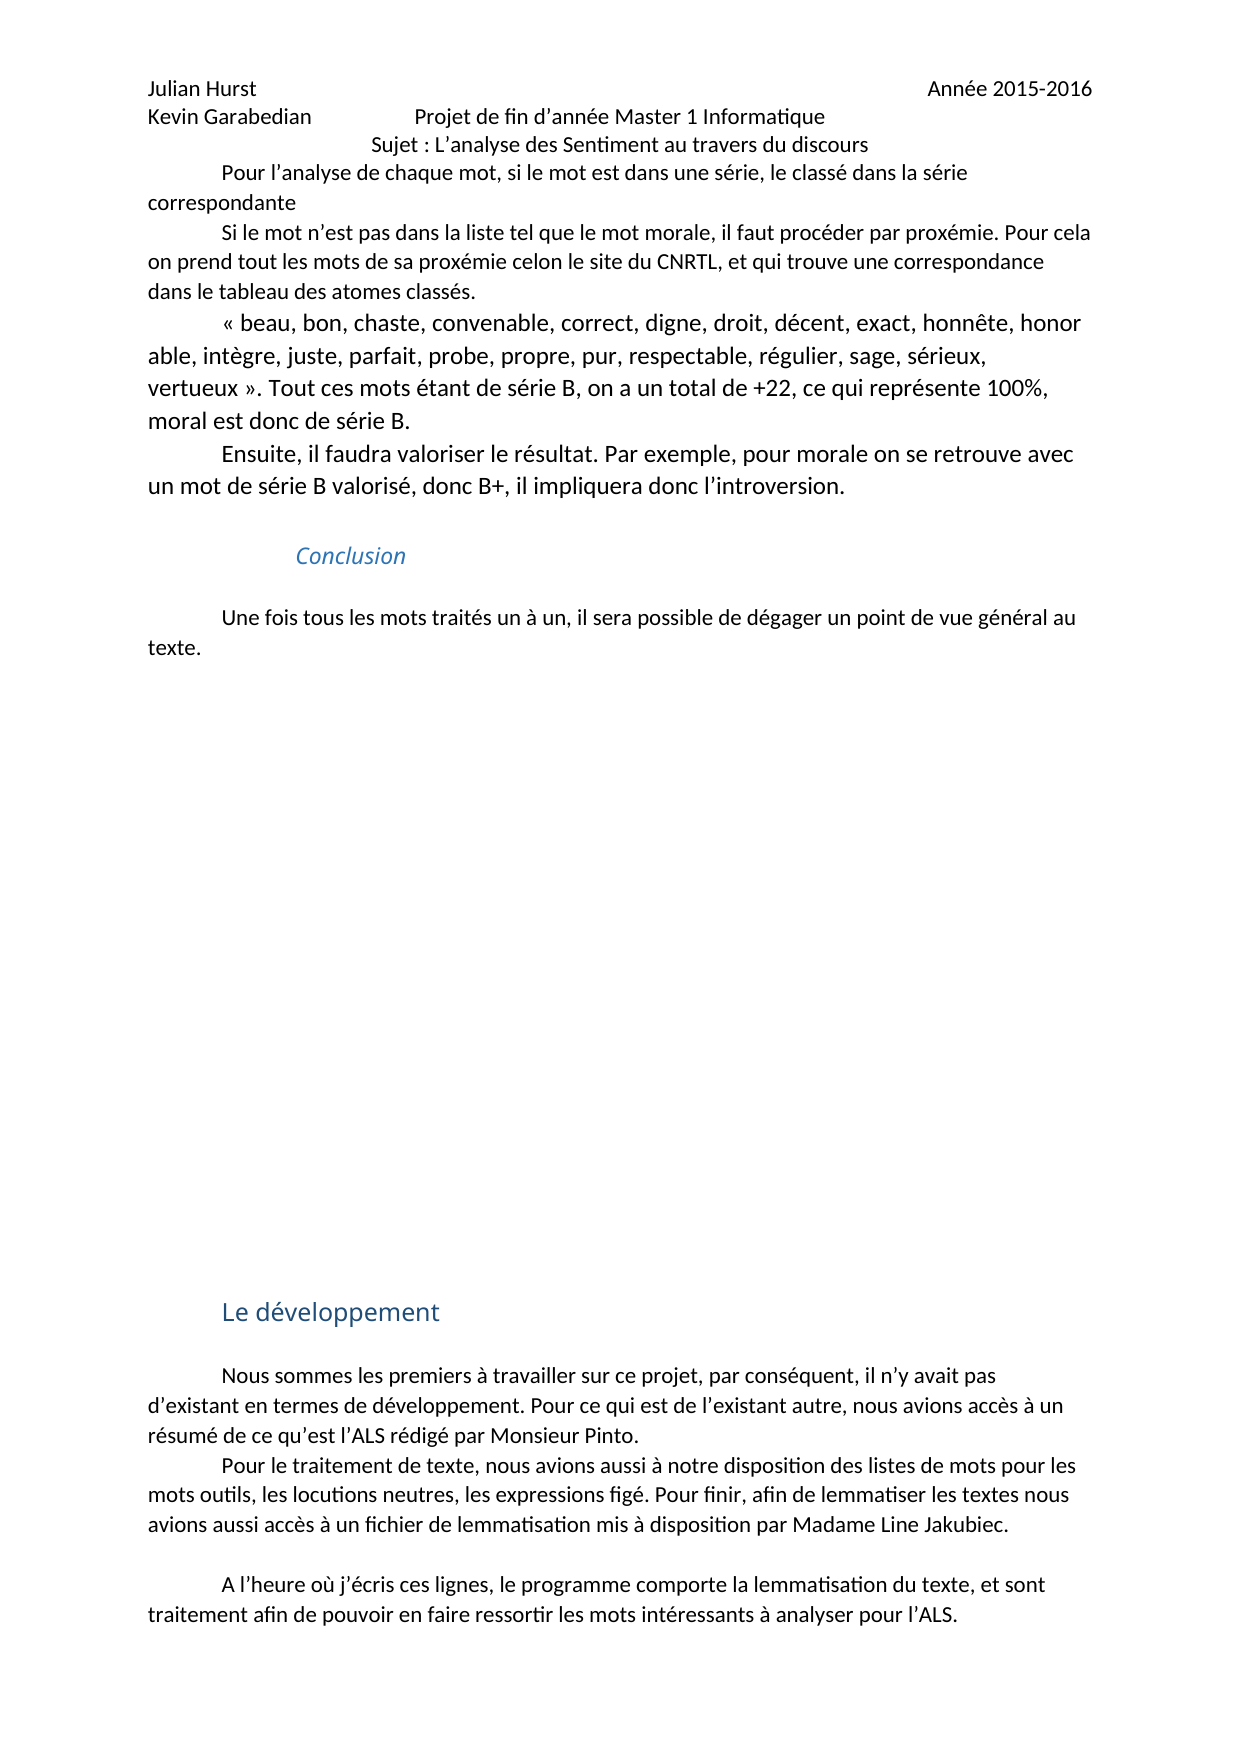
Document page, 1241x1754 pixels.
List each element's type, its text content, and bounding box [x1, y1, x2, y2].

subtitle Conclusion [148, 540, 1093, 571]
text Pour l’analyse de chaque mot, si le mot est dans une série, le classé dans la série correspondante [148, 158, 1093, 216]
text Nous sommes les premiers à travailler sur ce projet, par conséquent, il n’y avait pas d’existant en termes de développement. Pour ce qui est de l’existant autre, nous avions accès à un résumé de ce qu’est l’ALS rédigé par Monsieur Pinto. [148, 1361, 1093, 1449]
text A l’heure où j’écris ces lignes, le programme comporte la lemmatisation du texte, et sont traitement afin de pouvoir en faire ressortir les mots intéressants à analyser pour l’ALS. [148, 1570, 1093, 1628]
text « beau, bon, chaste, convenable, correct, digne, droit, décent, exact, honnête, honorable, intègre, juste, parfait, probe, propre, pur, respectable, régulier, sage, sérieux, vertueux ». Tout ces mots étant de série B, on a un total de +22, ce qui représente 100%, moral est donc de série B. [148, 307, 1093, 436]
text Ensuite, il faudra valoriser le résultat. Par exemple, pour morale on se retrouve avec un mot de série B valorisé, donc B+, il impliquera donc l’introversion. [148, 438, 1093, 501]
text Pour le traitement de texte, nous avions aussi à notre disposition des listes de mots pour les mots outils, les locutions neutres, les expressions figé. Pour finir, afin de lemmatiser les textes nous avions aussi accès à un fichier de lemmatisation mis à disposition par Madame Line Jakubiec. [148, 1451, 1093, 1538]
subtitle Le développement [148, 1295, 1093, 1329]
text Si le mot n’est pas dans la liste tel que le mot morale, il faut procéder par proxémie. Pour cela on prend tout les mots de sa proxémie celon le site du CNRTL, et qui trouve une correspondance dans le tableau des atomes classés. [148, 218, 1093, 305]
text Une fois tous les mots traités un à un, il sera possible de dégager un point de vue général au texte. [148, 603, 1093, 661]
